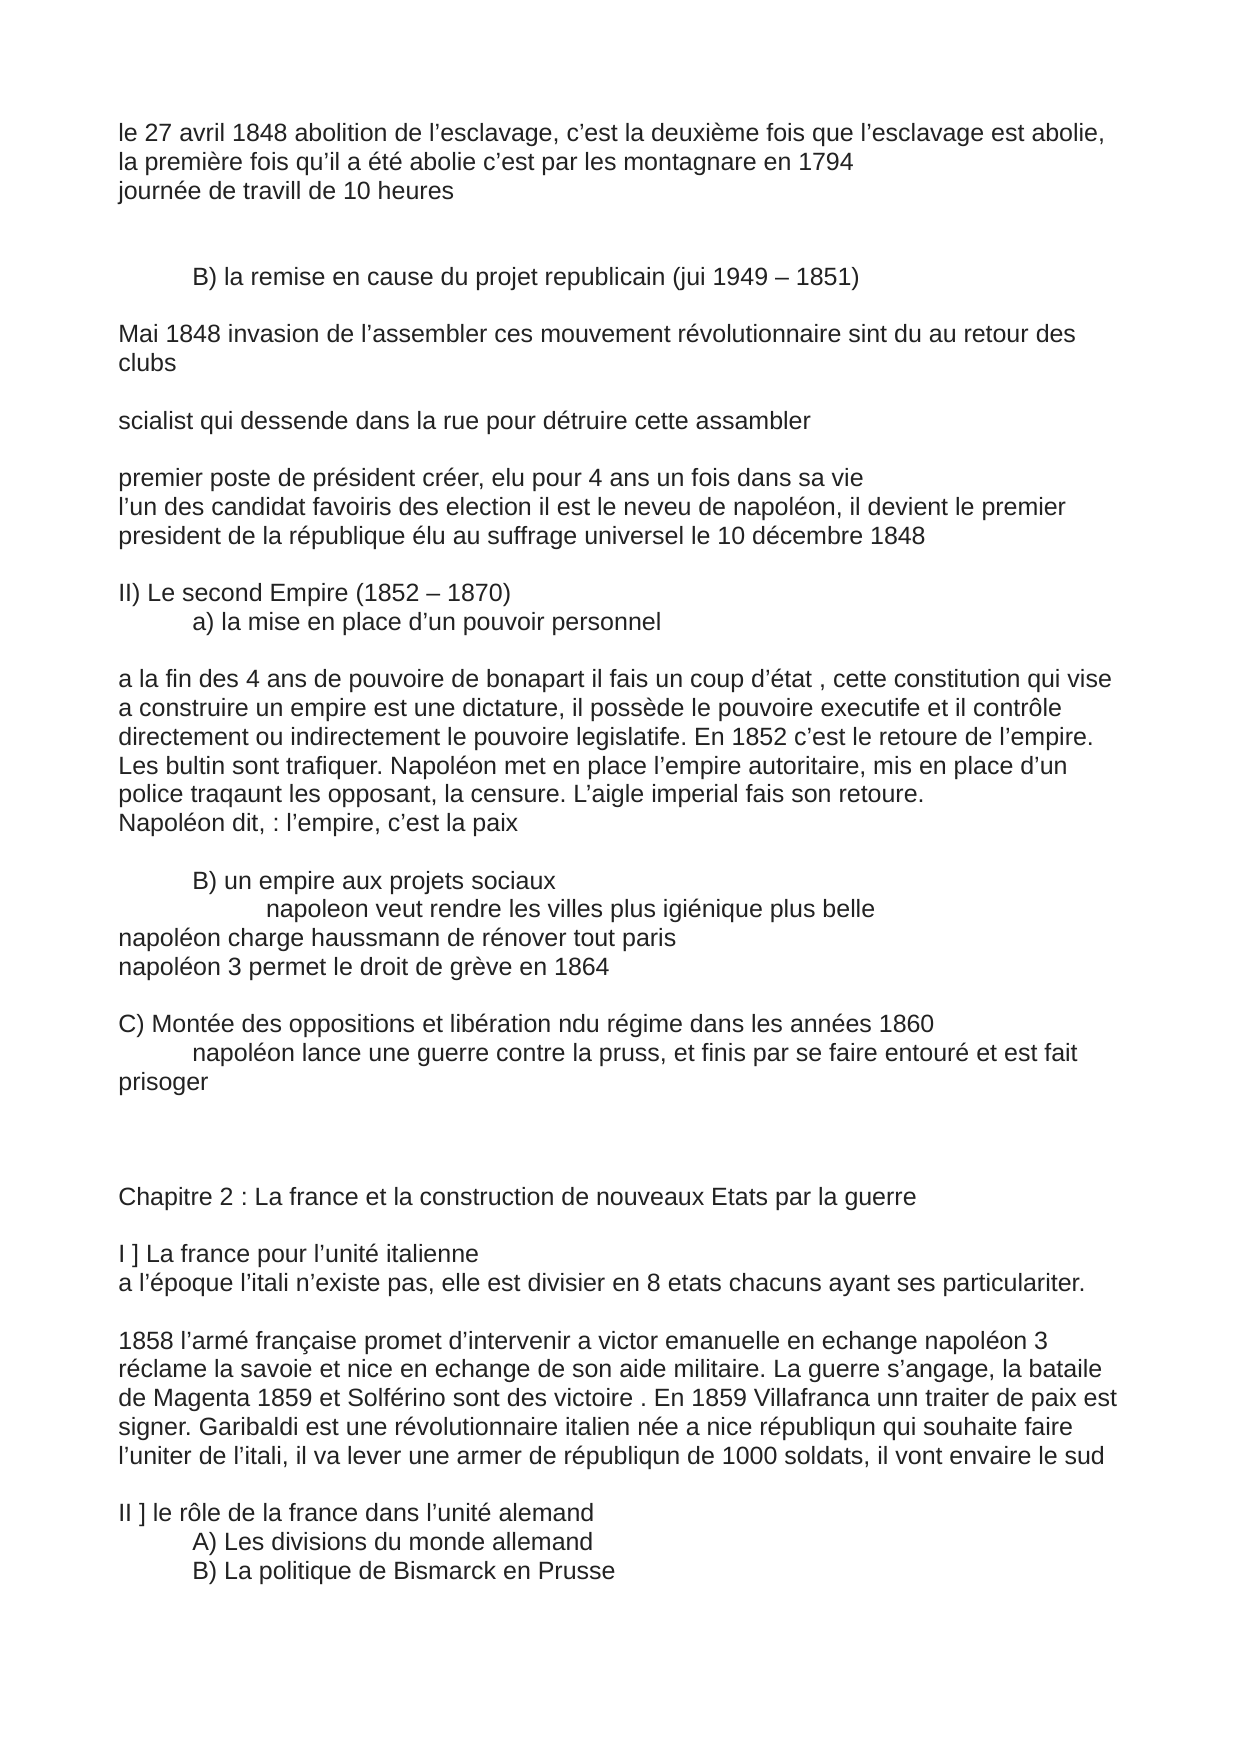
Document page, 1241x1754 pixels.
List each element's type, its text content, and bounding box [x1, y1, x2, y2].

text a l’époque l’itali n’existe pas, elle est divisier en 8 etats chacuns ayant ses particulariter. [118, 1268, 1122, 1297]
text Napoléon dit, : l’empire, c’est la paix [118, 808, 1122, 837]
text napoléon charge haussmann de rénover tout paris [118, 923, 1122, 952]
text le 27 avril 1848 abolition de l’esclavage, c’est la deuxième fois que l’esclavage est abolie, la première fois qu’il a été abolie c’est par les montagnare en 1794 [118, 118, 1122, 176]
text Chapitre 2 : La france et la construction de nouveaux Etats par la guerre [118, 1182, 1122, 1211]
text napoléon lance une guerre contre la pruss, et finis par se faire entouré et est fait prisoger [118, 1038, 1122, 1096]
text B) un empire aux projets sociaux [118, 866, 1122, 894]
text A) Les divisions du monde allemand [118, 1527, 1122, 1556]
text l’un des candidat favoiris des election il est le neveu de napoléon, il devient le premier president de la république élu au suffrage universel le 10 décembre 1848 [118, 492, 1122, 549]
text II ] le rôle de la france dans l’unité alemand [118, 1498, 1122, 1527]
text II) Le second Empire (1852 – 1870) [118, 578, 1122, 607]
text journée de travill de 10 heures [118, 176, 1122, 204]
text napoléon 3 permet le droit de grève en 1864 [118, 952, 1122, 981]
text premier poste de président créer, elu pour 4 ans un fois dans sa vie [118, 463, 1122, 492]
text B) la remise en cause du projet republicain (jui 1949 – 1851) [118, 262, 1122, 291]
text 1858 l’armé française promet d’intervenir a victor emanuelle en echange napoléon 3 réclame la savoie et nice en echange de son aide militaire. La guerre s’angage, la bataile de Magenta 1859 et Solférino sont des victoire . En 1859 Villafranca unn traiter de paix est signer. Garibaldi est une révolutionnaire italien née a nice républiqun qui souhaite faire l’uniter de l’itali, il va lever une armer de républiqun de 1000 soldats, il vont envaire le sud [118, 1326, 1122, 1469]
text a la fin des 4 ans de pouvoire de bonapart il fais un coup d’état , cette constitution qui vise a construire un empire est une dictature, il possède le pouvoire executife et il contrôle directement ou indirectement le pouvoire legislatife. En 1852 c’est le retoure de l’empire. Les bultin sont trafiquer. Napoléon met en place l’empire autoritaire, mis en place d’un police traqaunt les opposant, la censure. L’aigle imperial fais son retoure. [118, 664, 1122, 808]
text Mai 1848 invasion de l’assembler ces mouvement révolutionnaire sint du au retour des clubs [118, 319, 1122, 377]
text napoleon veut rendre les villes plus igiénique plus belle [118, 894, 1122, 923]
text I ] La france pour l’unité italienne [118, 1239, 1122, 1268]
text scialist qui dessende dans la rue pour détruire cette assambler [118, 406, 1122, 434]
text B) La politique de Bismarck en Prusse [118, 1556, 1122, 1584]
text a) la mise en place d’un pouvoir personnel [118, 607, 1122, 636]
text C) Montée des oppositions et libération ndu régime dans les années 1860 [118, 1009, 1122, 1038]
